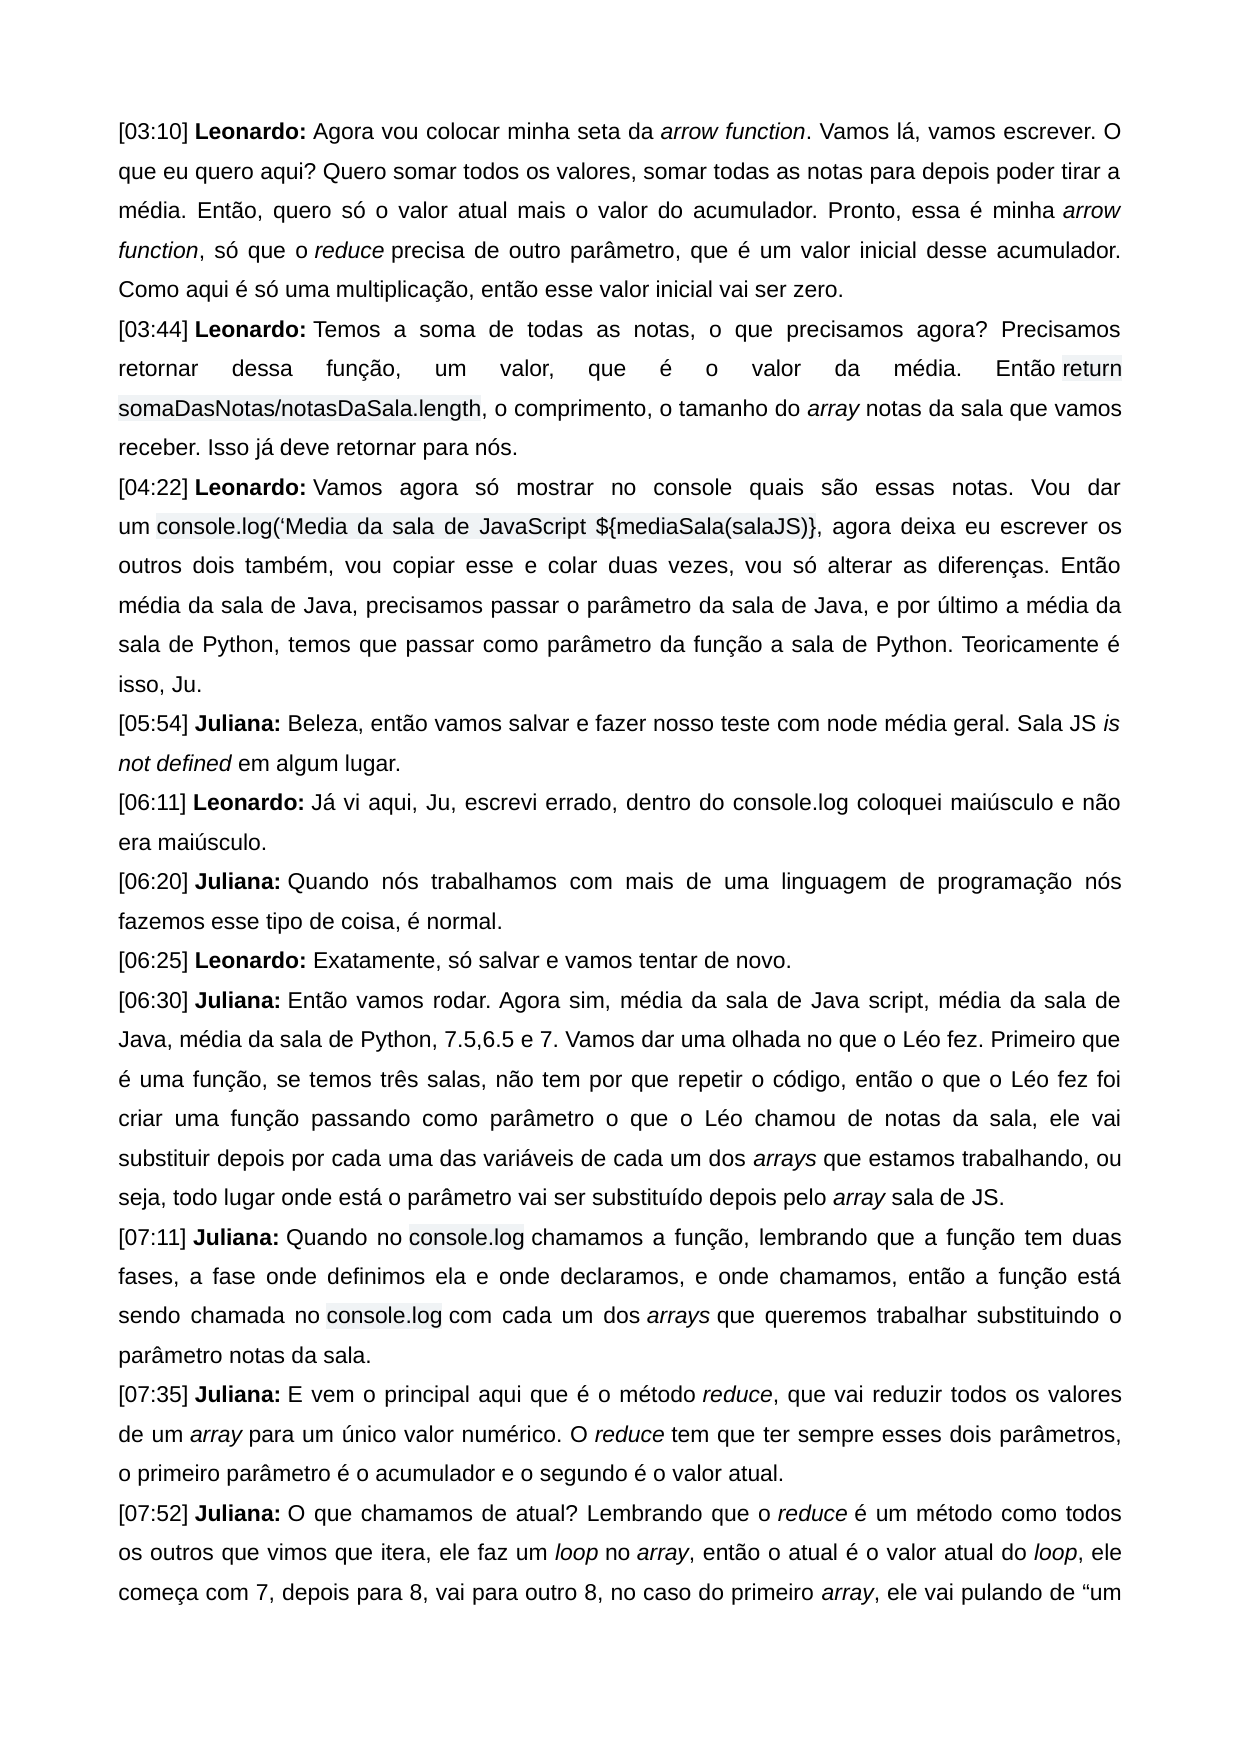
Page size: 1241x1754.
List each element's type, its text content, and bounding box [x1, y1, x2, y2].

text [03:44] Leonardo: Temos a soma de todas as notas, o que precisamos agora? Precisamos retornar dessa função, um valor, que é o valor da média. Então return somaDasNotas/notasDaSala.length, o comprimento, o tamanho do array notas da sala que vamos receber. Isso já deve retornar para nós. [118, 316, 1122, 460]
text [06:20] Juliana: Quando nós trabalhamos com mais de uma linguagem de programação nós fazemos esse tipo de coisa, é normal. [118, 868, 1122, 934]
text [06:11] Leonardo: Já vi aqui, Ju, escrevi errado, dentro do console.log coloquei maiúsculo e não era maiúsculo. [118, 789, 1122, 855]
text [03:10] Leonardo: Agora vou colocar minha seta da arrow function. Vamos lá, vamos escrever. O que eu quero aqui? Quero somar todos os valores, somar todas as notas para depois poder tirar a média. Então, quero só o valor atual mais o valor do acumulador. Pronto, essa é minha arrow function, só que o reduce precisa de outro parâmetro, que é um valor inicial desse acumulador. Como aqui é só uma multiplicação, então esse valor inicial vai ser zero. [118, 118, 1122, 302]
text [06:25] Leonardo: Exatamente, só salvar e vamos tentar de novo. [118, 947, 1122, 973]
text [07:52] Juliana: O que chamamos de atual? Lembrando que o reduce é um método como todos os outros que vimos que itera, ele faz um loop no array, então o atual é o valor atual do loop, ele começa com 7, depois para 8, vai para outro 8, no caso do primeiro array, ele vai pulando de “um [118, 1500, 1122, 1605]
text [05:54] Juliana: Beleza, então vamos salvar e fazer nosso teste com node média geral. Sala JS is not defined em algum lugar. [118, 710, 1122, 776]
text [06:30] Juliana: Então vamos rodar. Agora sim, média da sala de Java script, média da sala de Java, média da sala de Python, 7.5,6.5 e 7. Vamos dar uma olhada no que o Léo fez. Primeiro que é uma função, se temos três salas, não tem por que repetir o código, então o que o Léo fez foi criar uma função passando como parâmetro o que o Léo chamou de notas da sala, ele vai substituir depois por cada uma das variáveis de cada um dos arrays que estamos trabalhando, ou seja, todo lugar onde está o parâmetro vai ser substituído depois pelo array sala de JS. [118, 987, 1122, 1210]
text [07:11] Juliana: Quando no console.log chamamos a função, lembrando que a função tem duas fases, a fase onde definimos ela e onde declaramos, e onde chamamos, então a função está sendo chamada no console.log com cada um dos arrays que queremos trabalhar substituindo o parâmetro notas da sala. [118, 1223, 1122, 1368]
text [04:22] Leonardo: Vamos agora só mostrar no console quais são essas notas. Vou dar um console.log(‘Media da sala de JavaScript ${mediaSala(salaJS)}, agora deixa eu escrever os outros dois também, vou copiar esse e colar duas vezes, vou só alterar as diferenças. Então média da sala de Java, precisamos passar o parâmetro da sala de Java, e por último a média da sala de Python, temos que passar como parâmetro da função a sala de Python. Teoricamente é isso, Ju. [118, 473, 1122, 697]
text [07:35] Juliana: E vem o principal aqui que é o método reduce, que vai reduzir todos os valores de um array para um único valor numérico. O reduce tem que ter sempre esses dois parâmetros, o primeiro parâmetro é o acumulador e o segundo é o valor atual. [118, 1381, 1122, 1487]
